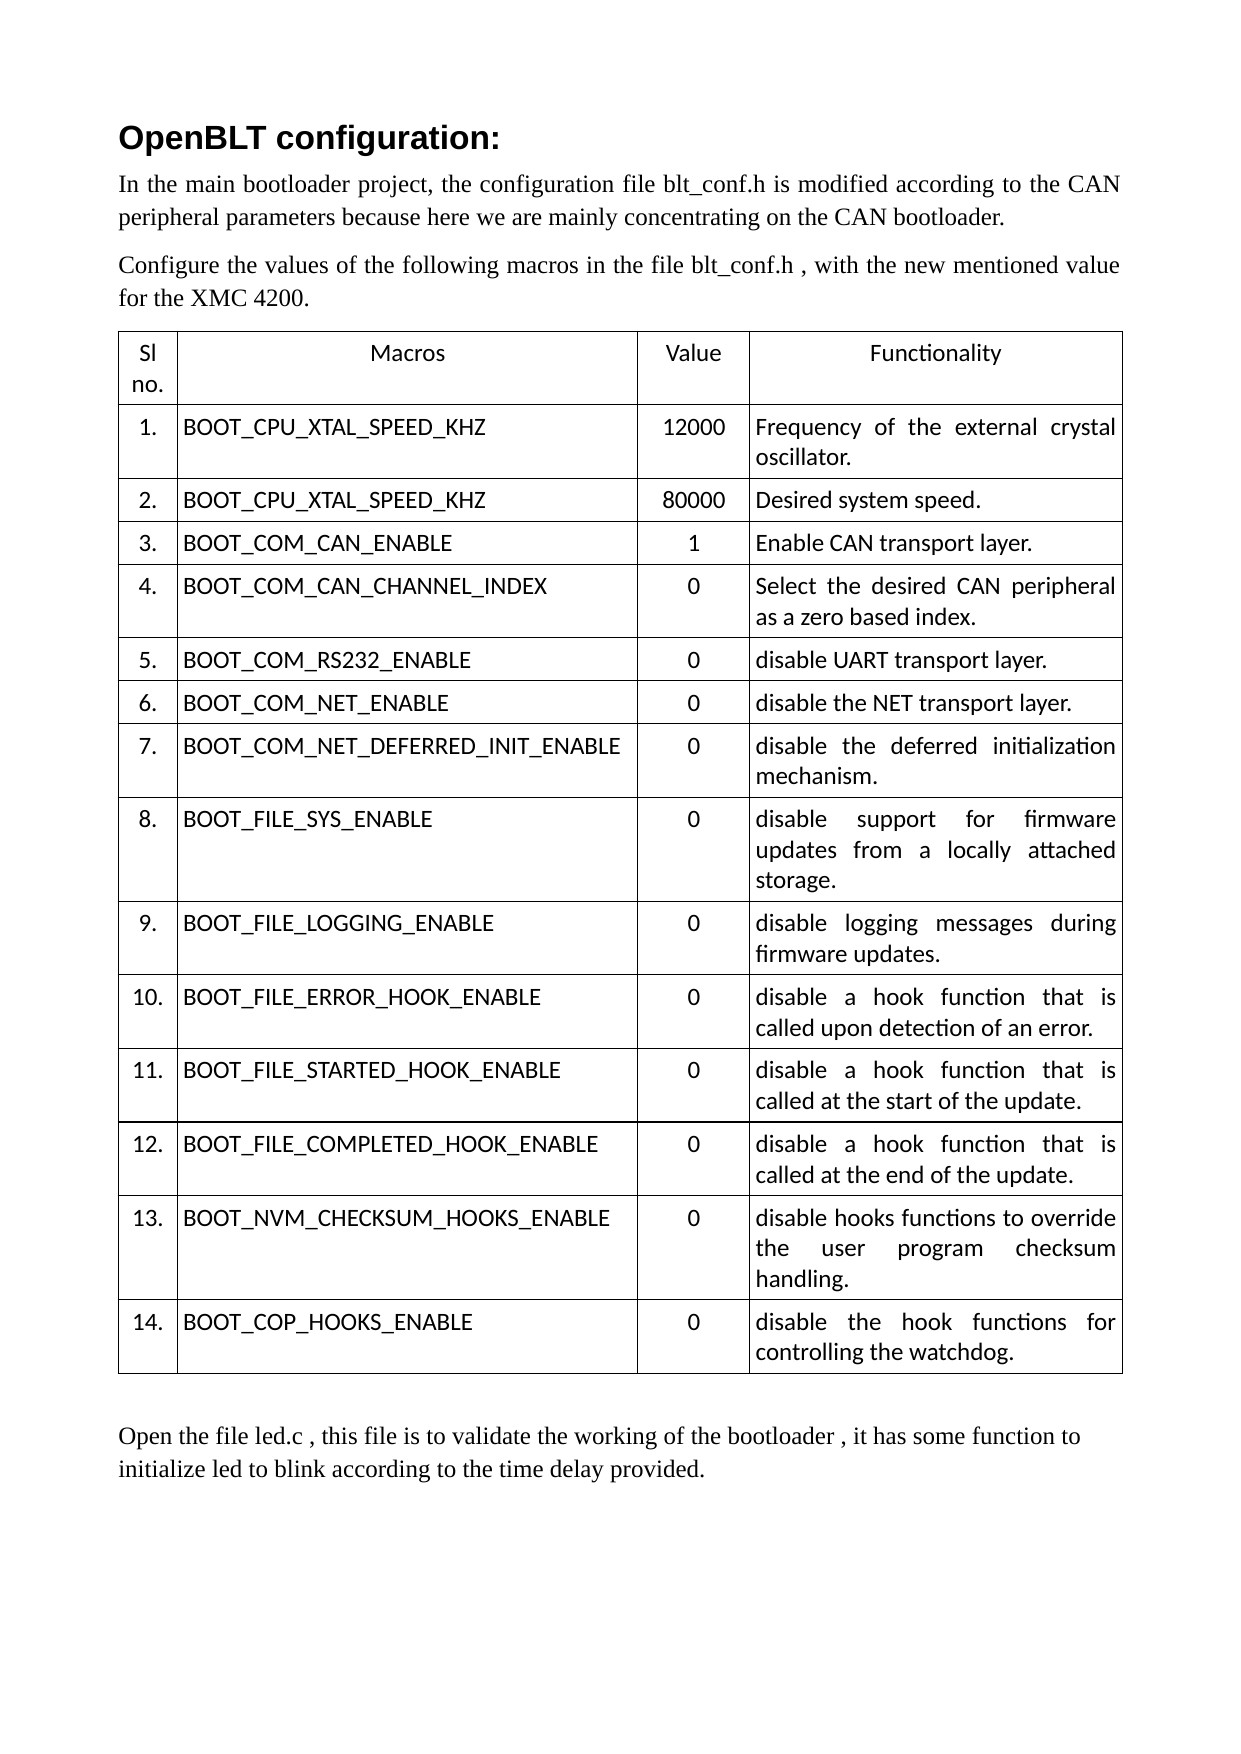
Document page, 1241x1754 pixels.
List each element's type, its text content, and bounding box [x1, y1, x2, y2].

table_cell disable support for firmware updates from a locally attached storage. [750, 798, 1122, 901]
table_cell 9. [119, 902, 177, 974]
table_cell disable hooks functions to override the user program checksum handling. [750, 1196, 1122, 1299]
table_cell 0 [638, 1300, 749, 1373]
table_cell 0 [638, 1123, 749, 1195]
table_cell 1. [119, 405, 177, 478]
table_cell BOOT_FILE_LOGGING_ENABLE [178, 902, 637, 974]
table_cell 8. [119, 798, 177, 901]
text Open the file led.c , this file is to validate the working of the bootloader , it has some function to initialize led to blink according to the time delay provided. [118, 1421, 1122, 1483]
table_cell Frequency of the external crystal oscillator. [750, 405, 1122, 478]
table_cell 5. [119, 638, 177, 680]
table_cell BOOT_COP_HOOKS_ENABLE [178, 1300, 637, 1373]
table_cell BOOT_COM_RS232_ENABLE [178, 638, 637, 680]
table_cell 2. [119, 479, 177, 521]
table_cell 12000 [638, 405, 749, 478]
table_cell 7. [119, 724, 177, 797]
table_cell disable the hook functions for controlling the watchdog. [750, 1300, 1122, 1373]
table_cell 1 [638, 522, 749, 564]
table_cell disable the NET transport layer. [750, 681, 1122, 723]
table_cell BOOT_COM_NET_DEFERRED_INIT_ENABLE [178, 724, 637, 797]
table_cell 4. [119, 565, 177, 637]
table_cell Select the desired CAN peripheral as a zero based index. [750, 565, 1122, 637]
table_cell Desired system speed. [750, 479, 1122, 521]
table_cell BOOT_COM_CAN_CHANNEL_INDEX [178, 565, 637, 637]
table_cell BOOT_CPU_XTAL_SPEED_KHZ [178, 479, 637, 521]
text Configure the values of the following macros in the file blt_conf.h , with the new mentioned value for the XMC 4200. [118, 250, 1122, 312]
table_cell BOOT_FILE_SYS_ENABLE [178, 798, 637, 901]
table_cell disable logging messages during firmware updates. [750, 902, 1122, 974]
table_cell 0 [638, 902, 749, 974]
table_cell 10. [119, 975, 177, 1048]
table_cell disable a hook function that is called at the start of the update. [750, 1049, 1122, 1121]
table_cell Enable CAN transport layer. [750, 522, 1122, 564]
table_header Sl no. [119, 332, 177, 404]
table_cell 0 [638, 724, 749, 797]
table_cell 0 [638, 638, 749, 680]
table_header Macros [178, 332, 637, 404]
subtitle OpenBLT configuration: [118, 118, 1122, 157]
table_cell BOOT_FILE_ERROR_HOOK_ENABLE [178, 975, 637, 1048]
table_cell 80000 [638, 479, 749, 521]
table_cell 0 [638, 1049, 749, 1121]
table_cell 14. [119, 1300, 177, 1373]
table_cell 0 [638, 565, 749, 637]
table_cell BOOT_FILE_COMPLETED_HOOK_ENABLE [178, 1123, 637, 1195]
table_cell 0 [638, 1196, 749, 1299]
table_cell disable a hook function that is called at the end of the update. [750, 1123, 1122, 1195]
table_cell 0 [638, 681, 749, 723]
table_cell 0 [638, 975, 749, 1048]
table_cell BOOT_NVM_CHECKSUM_HOOKS_ENABLE [178, 1196, 637, 1299]
table_header Value [638, 332, 749, 404]
table_cell 11. [119, 1049, 177, 1121]
table_cell disable a hook function that is called upon detection of an error. [750, 975, 1122, 1048]
table_cell 12. [119, 1123, 177, 1195]
table_cell disable the deferred initialization mechanism. [750, 724, 1122, 797]
table_cell 3. [119, 522, 177, 564]
table_cell BOOT_FILE_STARTED_HOOK_ENABLE [178, 1049, 637, 1121]
table_cell disable UART transport layer. [750, 638, 1122, 680]
text In the main bootloader project, the configuration file blt_conf.h is modified according to the CAN peripheral parameters because here we are mainly concentrating on the CAN bootloader. [118, 169, 1122, 231]
table_cell 0 [638, 798, 749, 901]
table_cell 13. [119, 1196, 177, 1299]
table_cell BOOT_COM_CAN_ENABLE [178, 522, 637, 564]
table_cell 6. [119, 681, 177, 723]
table_header Functionality [750, 332, 1122, 404]
table_cell BOOT_COM_NET_ENABLE [178, 681, 637, 723]
table_cell BOOT_CPU_XTAL_SPEED_KHZ [178, 405, 637, 478]
